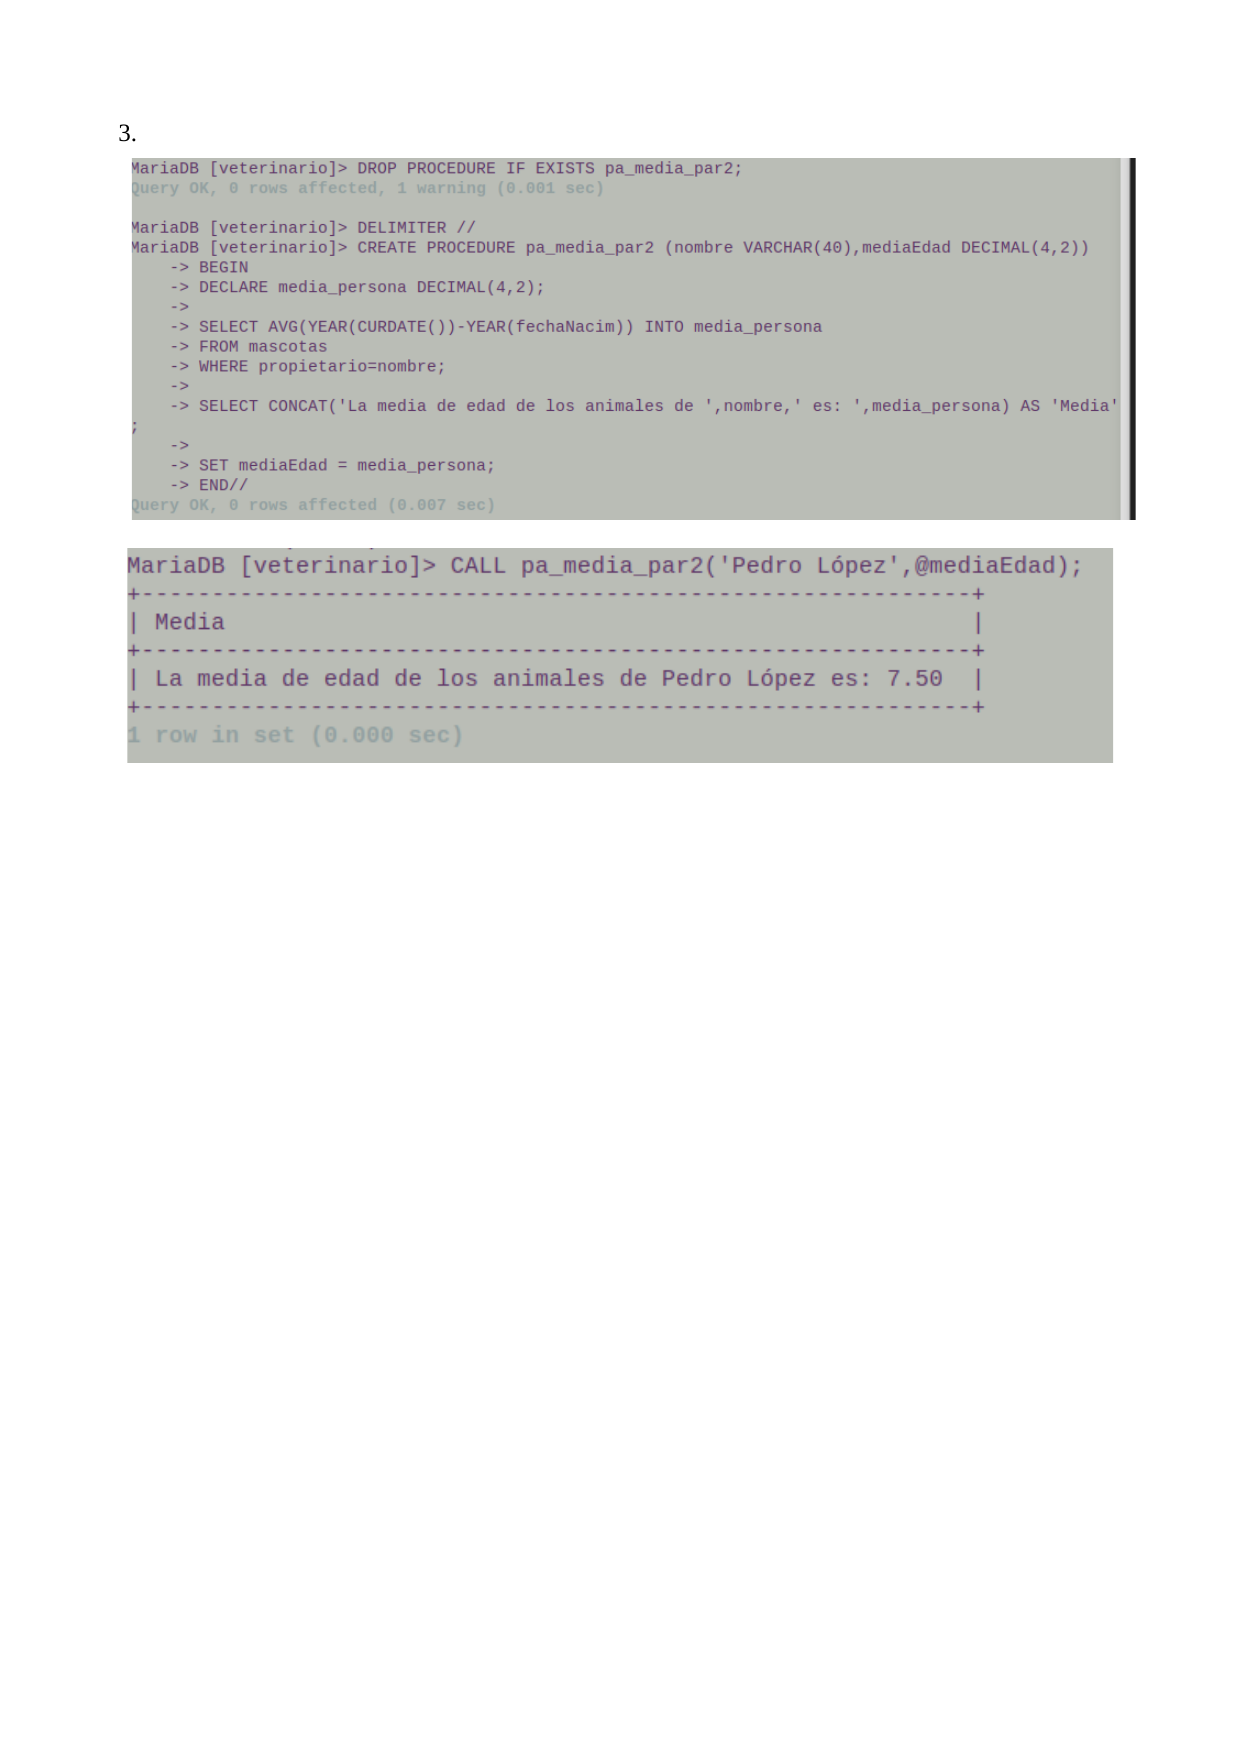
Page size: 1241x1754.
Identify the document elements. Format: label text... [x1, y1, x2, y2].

text 3. [118, 118, 1122, 147]
picture [127, 548, 1114, 763]
picture [131, 158, 1136, 520]
